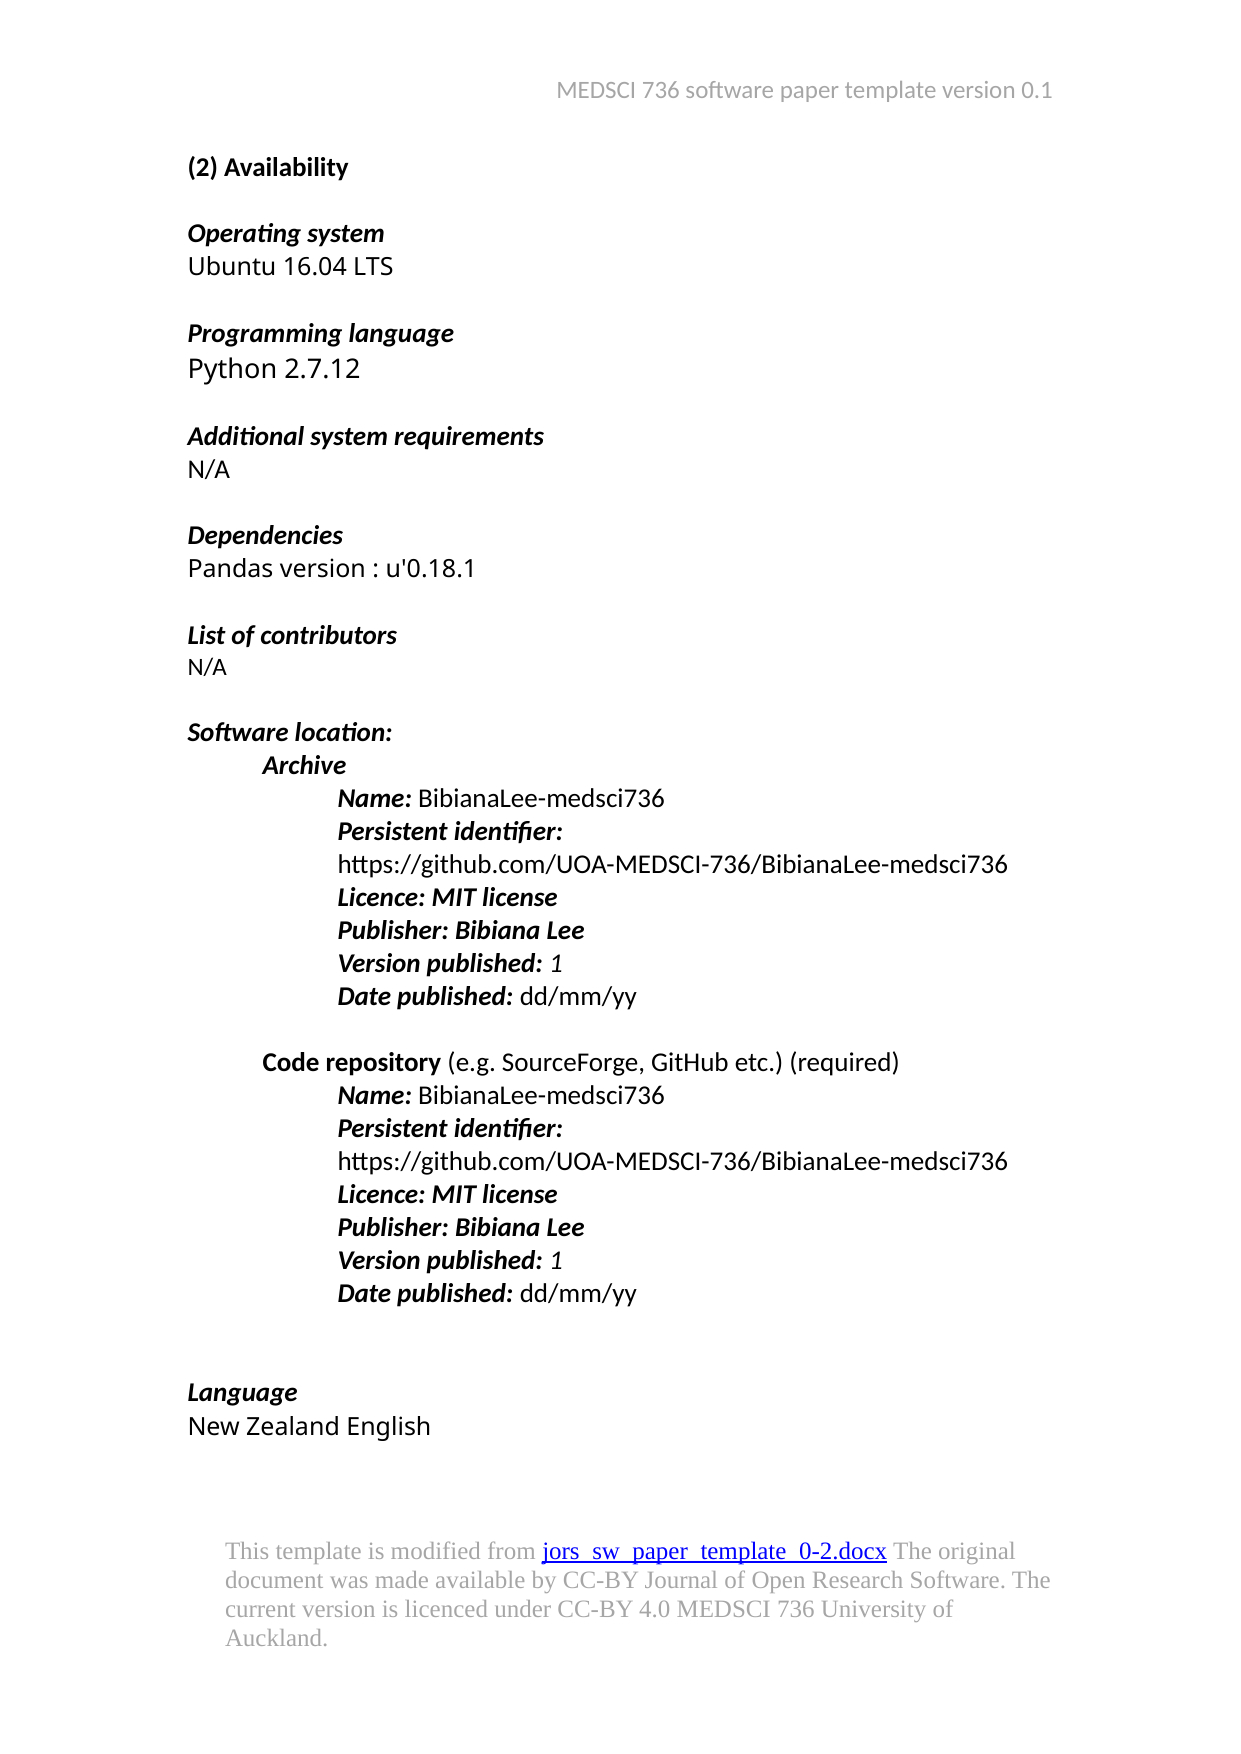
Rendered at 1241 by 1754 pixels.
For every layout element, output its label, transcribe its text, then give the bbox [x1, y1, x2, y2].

text Persistent identifier: https://github.com/UOA-MEDSCI-736/BibianaLee-medsci736 [337, 1111, 1053, 1177]
text New Zealand English [187, 1408, 1053, 1442]
text Pandas version : u'0.18.1 [187, 551, 1053, 585]
text Publisher: Bibiana Lee [337, 1210, 1053, 1243]
text Python 2.7.12 [187, 349, 1053, 386]
text Operating system [187, 216, 1053, 249]
text Code repository (e.g. SourceForge, GitHub etc.) (required) [262, 1045, 1053, 1078]
text N/A [187, 651, 1053, 682]
text Additional system requirements [187, 419, 1053, 452]
text Date published: dd/mm/yy [337, 979, 1053, 1012]
text Date published: dd/mm/yy [337, 1276, 1053, 1309]
text Archive [262, 748, 1053, 781]
text (2) Availability [187, 150, 1053, 183]
text Name: BibianaLee-medsci736 [337, 781, 1053, 814]
text List of contributors [187, 618, 1053, 651]
text Programming language [187, 316, 1053, 349]
text Licence: MIT license [337, 880, 1053, 913]
text Ubuntu 16.04 LTS [187, 249, 1053, 283]
text Dependencies [187, 518, 1053, 551]
text Persistent identifier: https://github.com/UOA-MEDSCI-736/BibianaLee-medsci736 [337, 814, 1053, 880]
text Language [187, 1375, 1053, 1408]
text Version published: 1 [337, 1243, 1053, 1276]
text Publisher: Bibiana Lee [337, 913, 1053, 946]
text N/A [187, 452, 1053, 485]
text Software location: [187, 715, 1053, 748]
text Version published: 1 [337, 946, 1053, 979]
text Licence: MIT license [337, 1177, 1053, 1210]
text Name: BibianaLee-medsci736 [337, 1078, 1053, 1111]
